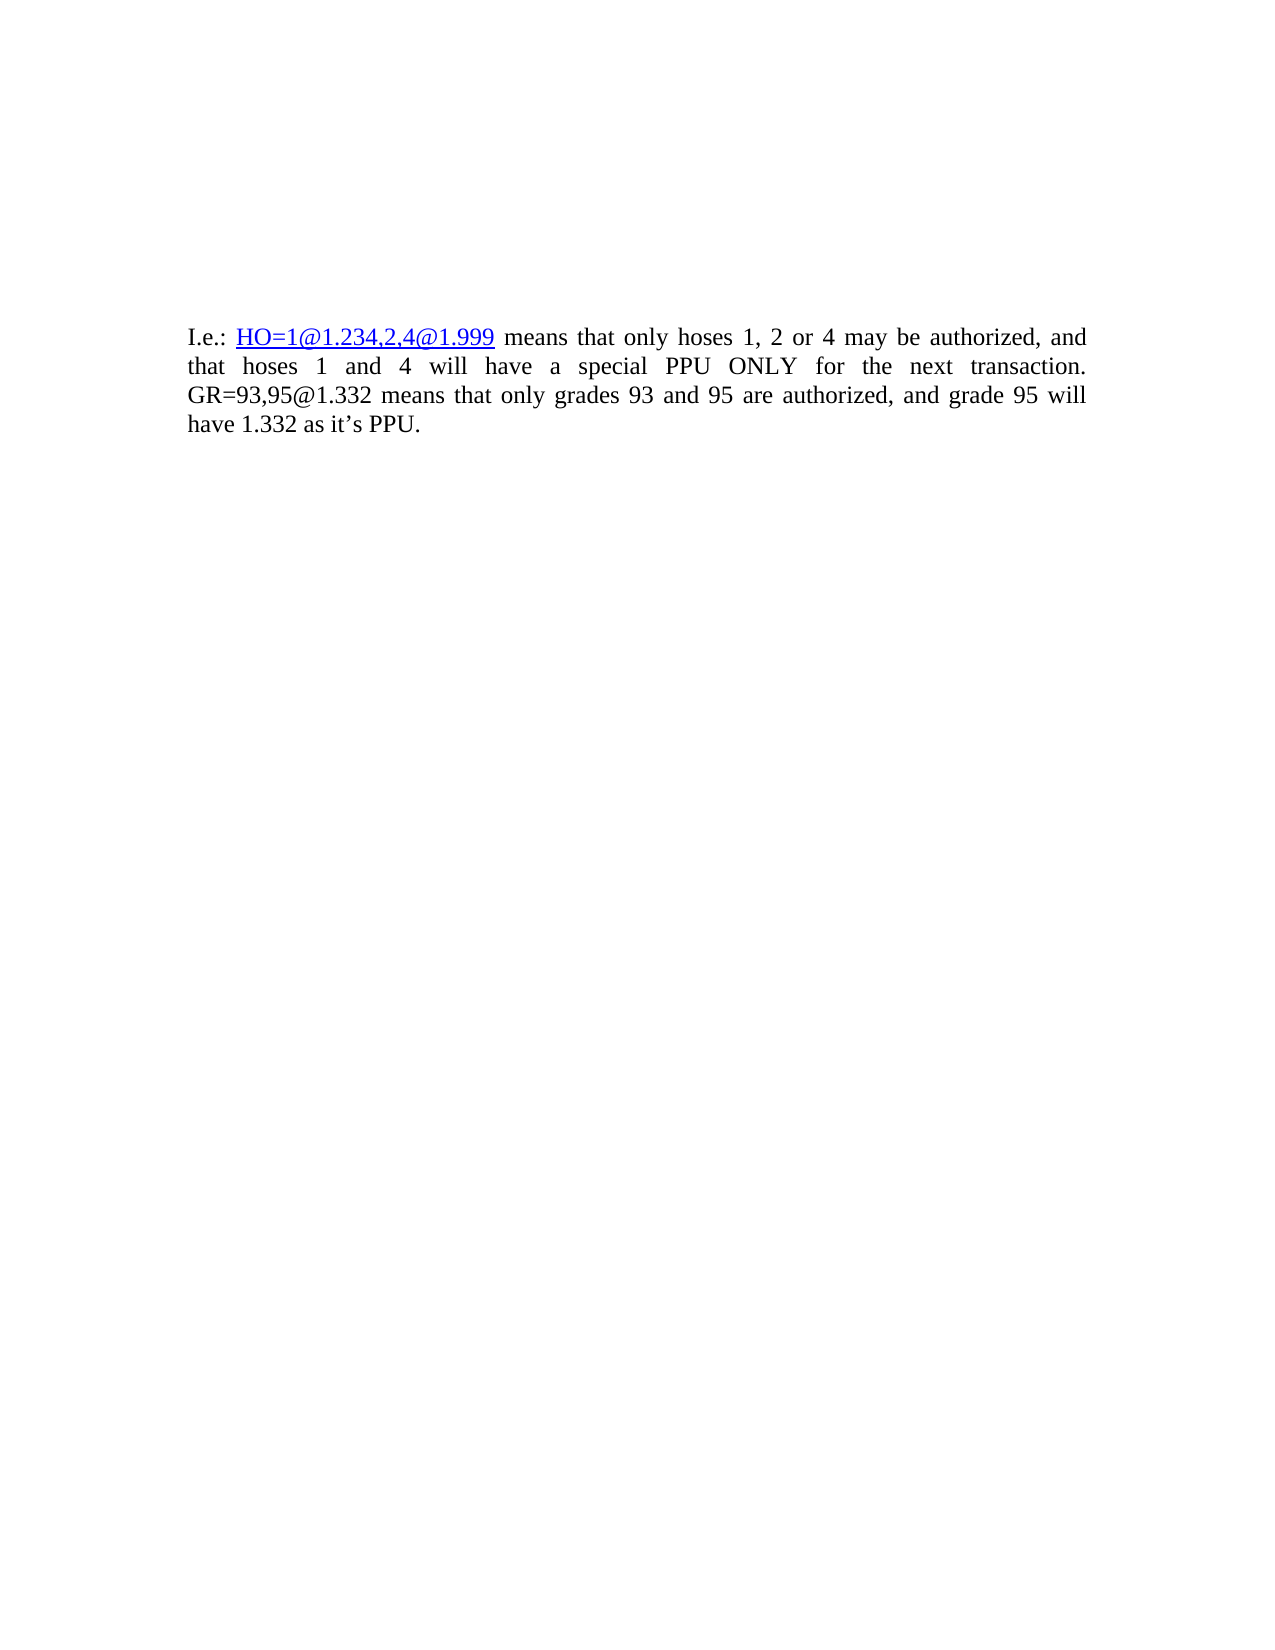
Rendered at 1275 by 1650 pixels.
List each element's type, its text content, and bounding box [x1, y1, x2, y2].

text I.e.: HO=1@1.234,2,4@1.999 means that only hoses 1, 2 or 4 may be authorized, and that hoses 1 and 4 will have a special PPU ONLY for the next transaction. GR=93,95@1.332 means that only grades 93 and 95 are authorized, and grade 95 will have 1.332 as it’s PPU. [187, 322, 1087, 437]
